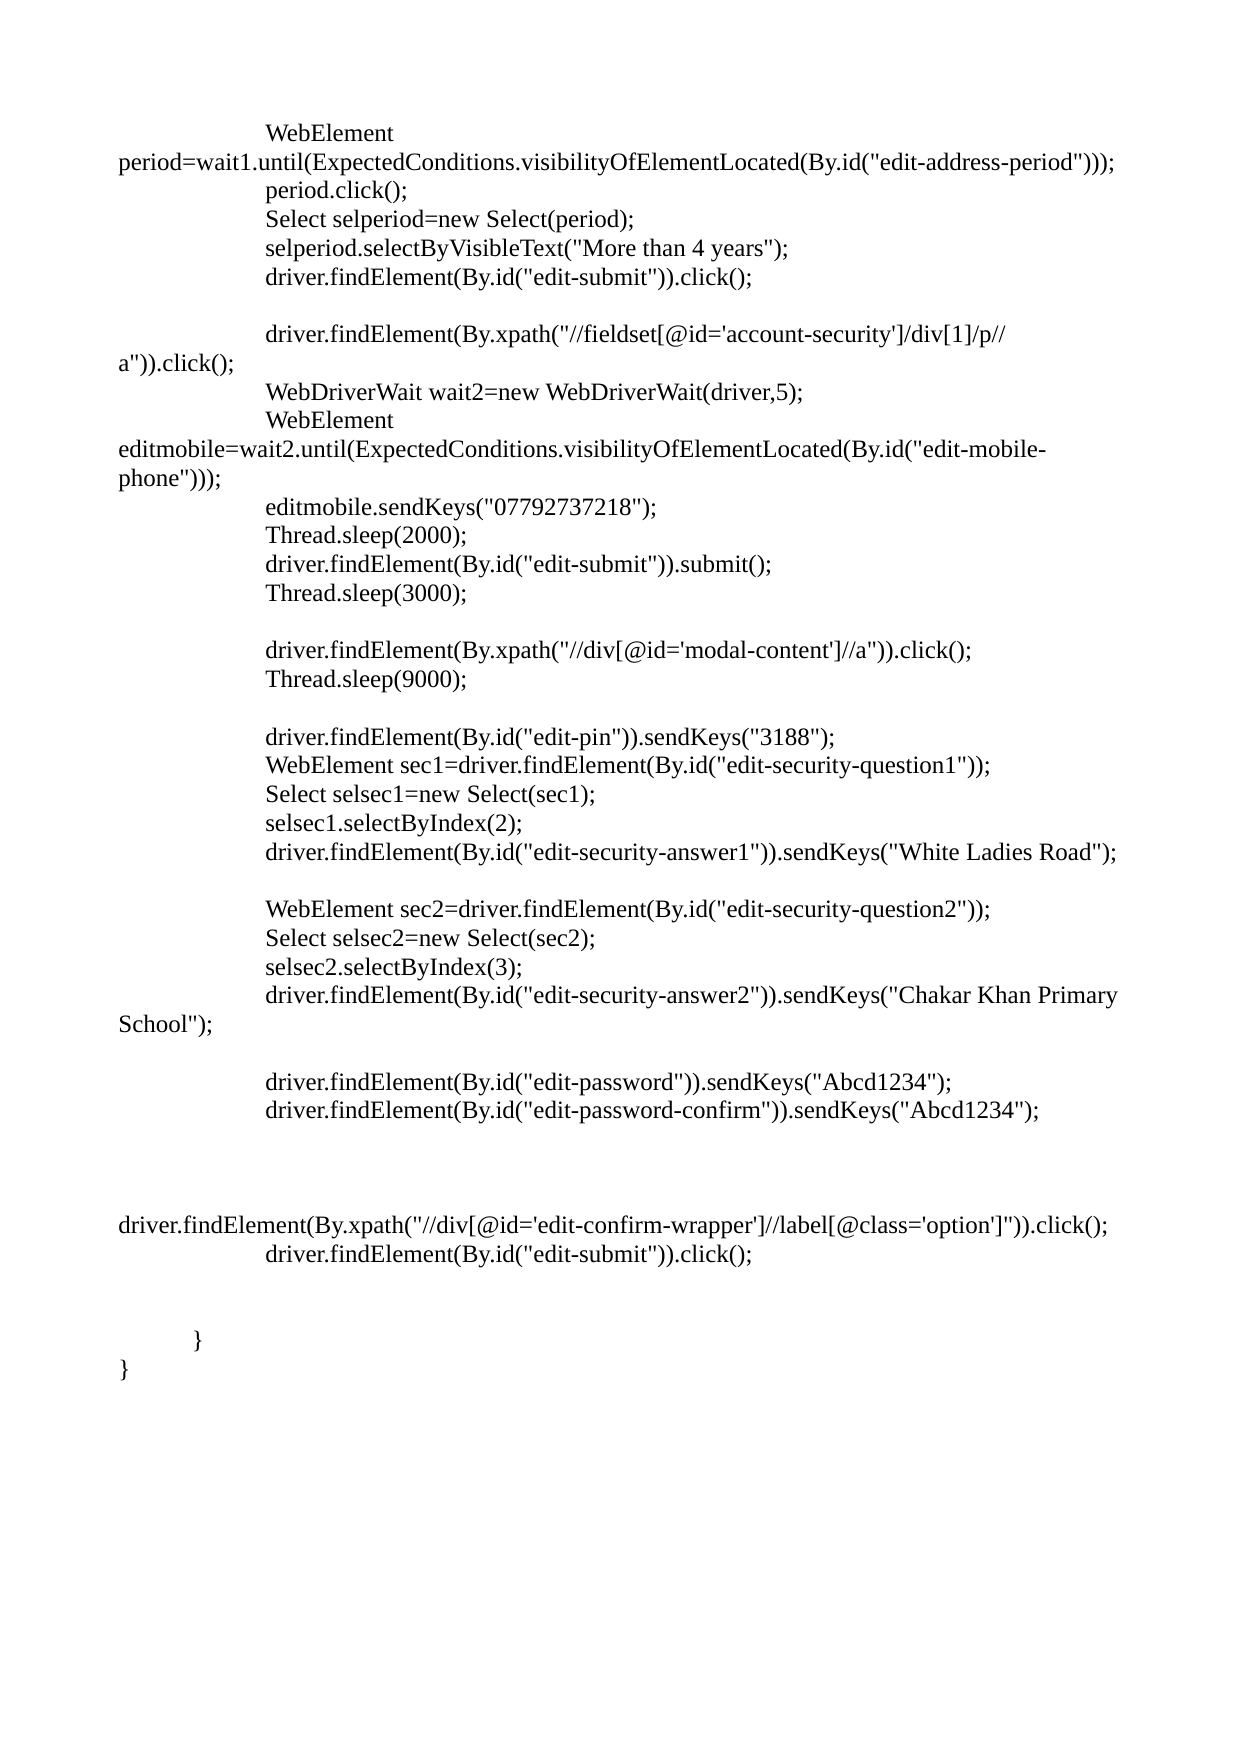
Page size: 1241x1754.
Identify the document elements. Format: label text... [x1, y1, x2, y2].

text driver.findElement(By.xpath("//div[@id='edit-confirm-wrapper']//label[@class='option']")).click(); [118, 1153, 1122, 1239]
text driver.findElement(By.id("edit-security-answer1")).sendKeys("White Ladies Road"); [118, 837, 1122, 866]
text selperiod.selectByVisibleText("More than 4 years"); [118, 233, 1122, 262]
text Thread.sleep(9000); [118, 664, 1122, 693]
text driver.findElement(By.id("edit-security-answer2")).sendKeys("Chakar Khan Primary School"); [118, 981, 1122, 1038]
text driver.findElement(By.id("edit-pin")).sendKeys("3188"); [118, 722, 1122, 751]
text } [118, 1354, 1122, 1383]
text Thread.sleep(2000); [118, 521, 1122, 549]
text Select selsec1=new Select(sec1); [118, 779, 1122, 808]
text Select selsec2=new Select(sec2); [118, 923, 1122, 952]
text WebElement period=wait1.until(ExpectedConditions.visibilityOfElementLocated(By.id("edit-address-period"))); [118, 118, 1122, 176]
text driver.findElement(By.id("edit-submit")).click(); [118, 1239, 1122, 1268]
text WebDriverWait wait2=new WebDriverWait(driver,5); [118, 377, 1122, 406]
text WebElement editmobile=wait2.until(ExpectedConditions.visibilityOfElementLocated(By.id("edit-mobile-phone"))); [118, 406, 1122, 492]
text selsec2.selectByIndex(3); [118, 952, 1122, 981]
text Thread.sleep(3000); [118, 578, 1122, 607]
text editmobile.sendKeys("07792737218"); [118, 492, 1122, 521]
text driver.findElement(By.id("edit-submit")).submit(); [118, 549, 1122, 578]
text driver.findElement(By.id("edit-submit")).click(); [118, 262, 1122, 291]
text WebElement sec1=driver.findElement(By.id("edit-security-question1")); [118, 751, 1122, 779]
text period.click(); [118, 176, 1122, 204]
text Select selperiod=new Select(period); [118, 204, 1122, 233]
text driver.findElement(By.xpath("//fieldset[@id='account-security']/div[1]/p//a")).click(); [118, 319, 1122, 377]
text } [118, 1326, 1122, 1354]
text WebElement sec2=driver.findElement(By.id("edit-security-question2")); [118, 894, 1122, 923]
text driver.findElement(By.id("edit-password")).sendKeys("Abcd1234"); [118, 1067, 1122, 1096]
text selsec1.selectByIndex(2); [118, 808, 1122, 837]
text driver.findElement(By.xpath("//div[@id='modal-content']//a")).click(); [118, 636, 1122, 664]
text driver.findElement(By.id("edit-password-confirm")).sendKeys("Abcd1234"); [118, 1096, 1122, 1124]
